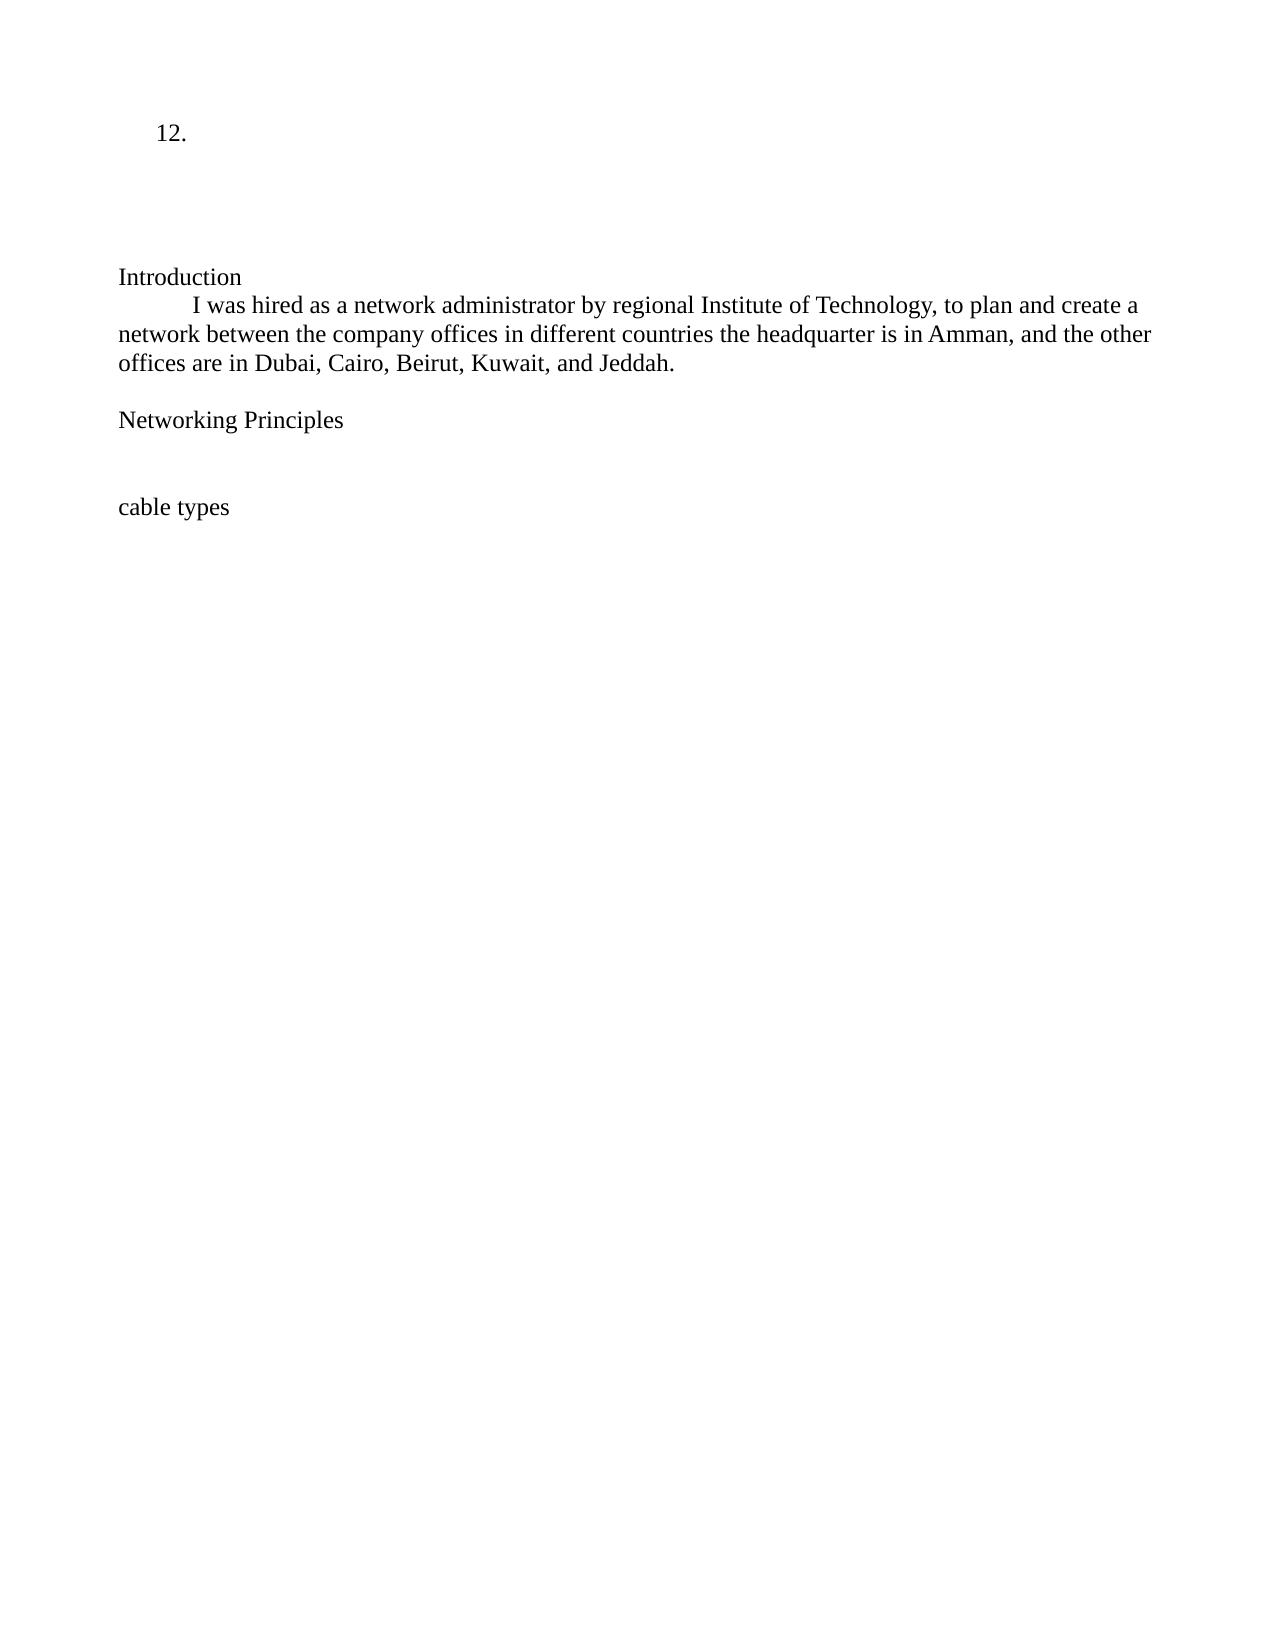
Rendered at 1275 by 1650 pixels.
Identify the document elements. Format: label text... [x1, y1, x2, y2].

text cable types [118, 492, 1157, 521]
text Networking Principles [118, 406, 1157, 434]
text Introduction [118, 262, 1157, 291]
text I was hired as a network administrator by regional Institute of Technology, to plan and create a network between the company offices in different countries the headquarter is in Amman, and the other offices are in Dubai, Cairo, Beirut, Kuwait, and Jeddah. [118, 291, 1157, 406]
